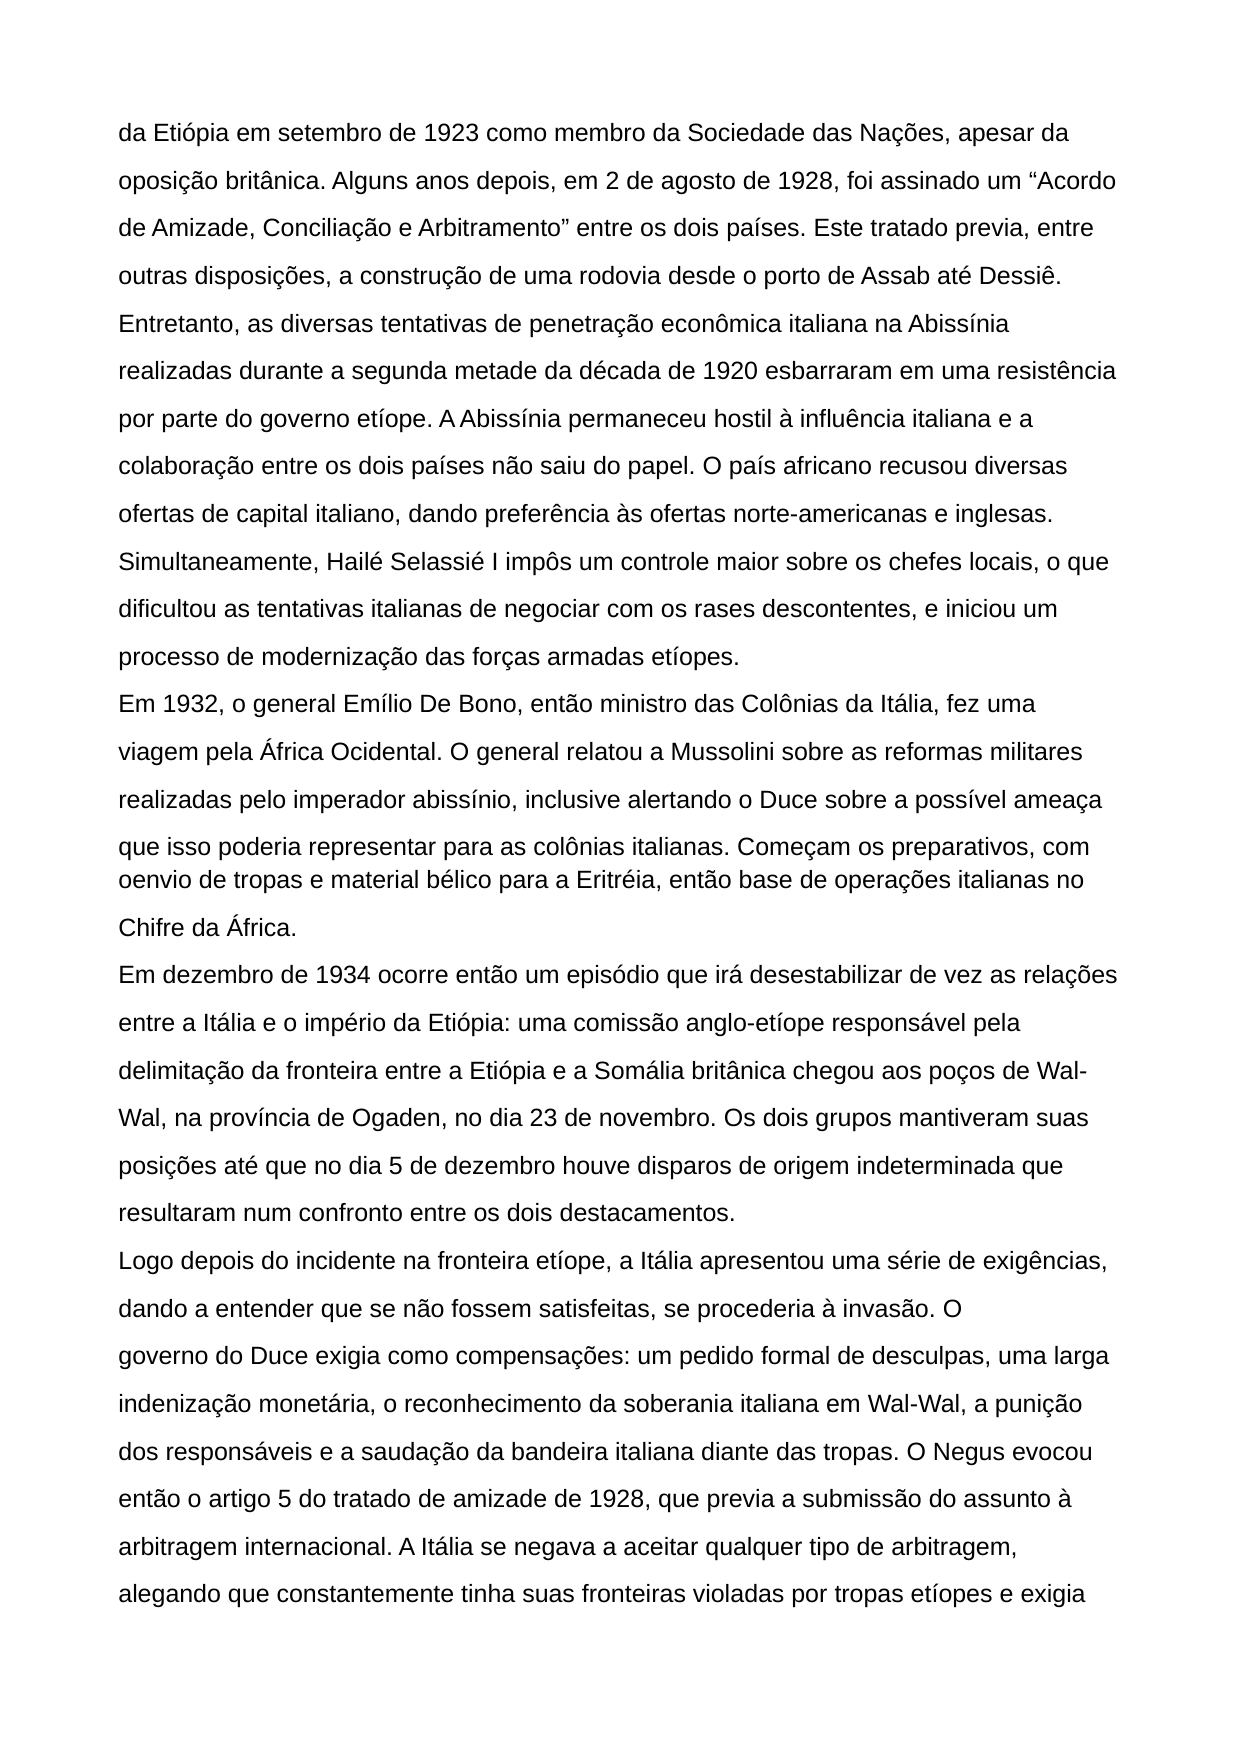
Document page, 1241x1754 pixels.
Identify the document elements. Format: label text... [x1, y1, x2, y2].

subtitle ofertas de capital italiano, dando preferência às ofertas norte-americanas e inglesas. [118, 499, 1122, 528]
subtitle delimitação da fronteira entre a Etiópia e a Somália britânica chegou aos poços de Wal- [118, 1056, 1122, 1084]
subtitle Em dezembro de 1934 ocorre então um episódio que irá desestabilizar de vez as relações [118, 960, 1122, 989]
subtitle da Etiópia em setembro de 1923 como membro da Sociedade das Nações, apesar da [118, 118, 1122, 147]
subtitle outras disposições, a construção de uma rodovia desde o porto de Assab até Dessiê. [118, 261, 1122, 290]
subtitle então o artigo 5 do tratado de amizade de 1928, que previa a submissão do assunto à [118, 1484, 1122, 1513]
subtitle dos responsáveis e a saudação da bandeira italiana diante das tropas. O Negus evocou [118, 1436, 1122, 1465]
subtitle Chifre da África. [118, 913, 1122, 942]
subtitle Logo depois do incidente na fronteira etíope, a Itália apresentou uma série de exigências, [118, 1246, 1122, 1275]
subtitle colaboração entre os dois países não saiu do papel. O país africano recusou diversas [118, 451, 1122, 480]
subtitle realizadas durante a segunda metade da década de 1920 esbarraram em uma resistência [118, 356, 1122, 385]
subtitle Em 1932, o general Emílio De Bono, então ministro das Colônias da Itália, fez uma [118, 689, 1122, 718]
subtitle oposição britânica. Alguns anos depois, em 2 de agosto de 1928, foi assinado um “Acordo [118, 166, 1122, 194]
subtitle Entretanto, as diversas tentativas de penetração econômica italiana na Abissínia [118, 308, 1122, 337]
subtitle dando a entender que se não fossem satisfeitas, se procederia à invasão. O [118, 1294, 1122, 1322]
subtitle posições até que no dia 5 de dezembro houve disparos de origem indeterminada que [118, 1151, 1122, 1179]
subtitle alegando que constantemente tinha suas fronteiras violadas por tropas etíopes e exigia [118, 1579, 1122, 1608]
subtitle entre a Itália e o império da Etiópia: uma comissão anglo-etíope responsável pela [118, 1008, 1122, 1037]
subtitle realizadas pelo imperador abissínio, inclusive alertando o Duce sobre a possível ameaça [118, 784, 1122, 813]
subtitle indenização monetária, o reconhecimento da soberania italiana em Wal-Wal, a punição [118, 1389, 1122, 1418]
subtitle Wal, na província de Ogaden, no dia 23 de novembro. Os dois grupos mantiveram suas [118, 1103, 1122, 1132]
subtitle viagem pela África Ocidental. O general relatou a Mussolini sobre as reformas militares [118, 737, 1122, 766]
subtitle de Amizade, Conciliação e Arbitramento” entre os dois países. Este tratado previa, entre [118, 213, 1122, 242]
subtitle dificultou as tentativas italianas de negociar com os rases descontentes, e iniciou um [118, 594, 1122, 623]
subtitle que isso poderia representar para as colônias italianas. Começam os preparativos, com oenvio de tropas e material bélico para a Eritréia, então base de operações italianas no [118, 832, 1122, 894]
subtitle resultaram num confronto entre os dois destacamentos. [118, 1198, 1122, 1227]
subtitle arbitragem internacional. A Itália se negava a aceitar qualquer tipo de arbitragem, [118, 1532, 1122, 1560]
subtitle Simultaneamente, Hailé Selassié I impôs um controle maior sobre os chefes locais, o que [118, 547, 1122, 575]
subtitle por parte do governo etíope. A Abissínia permaneceu hostil à influência italiana e a [118, 404, 1122, 432]
subtitle governo do Duce exigia como compensações: um pedido formal de desculpas, uma larga [118, 1341, 1122, 1370]
subtitle processo de modernização das forças armadas etíopes. [118, 642, 1122, 671]
